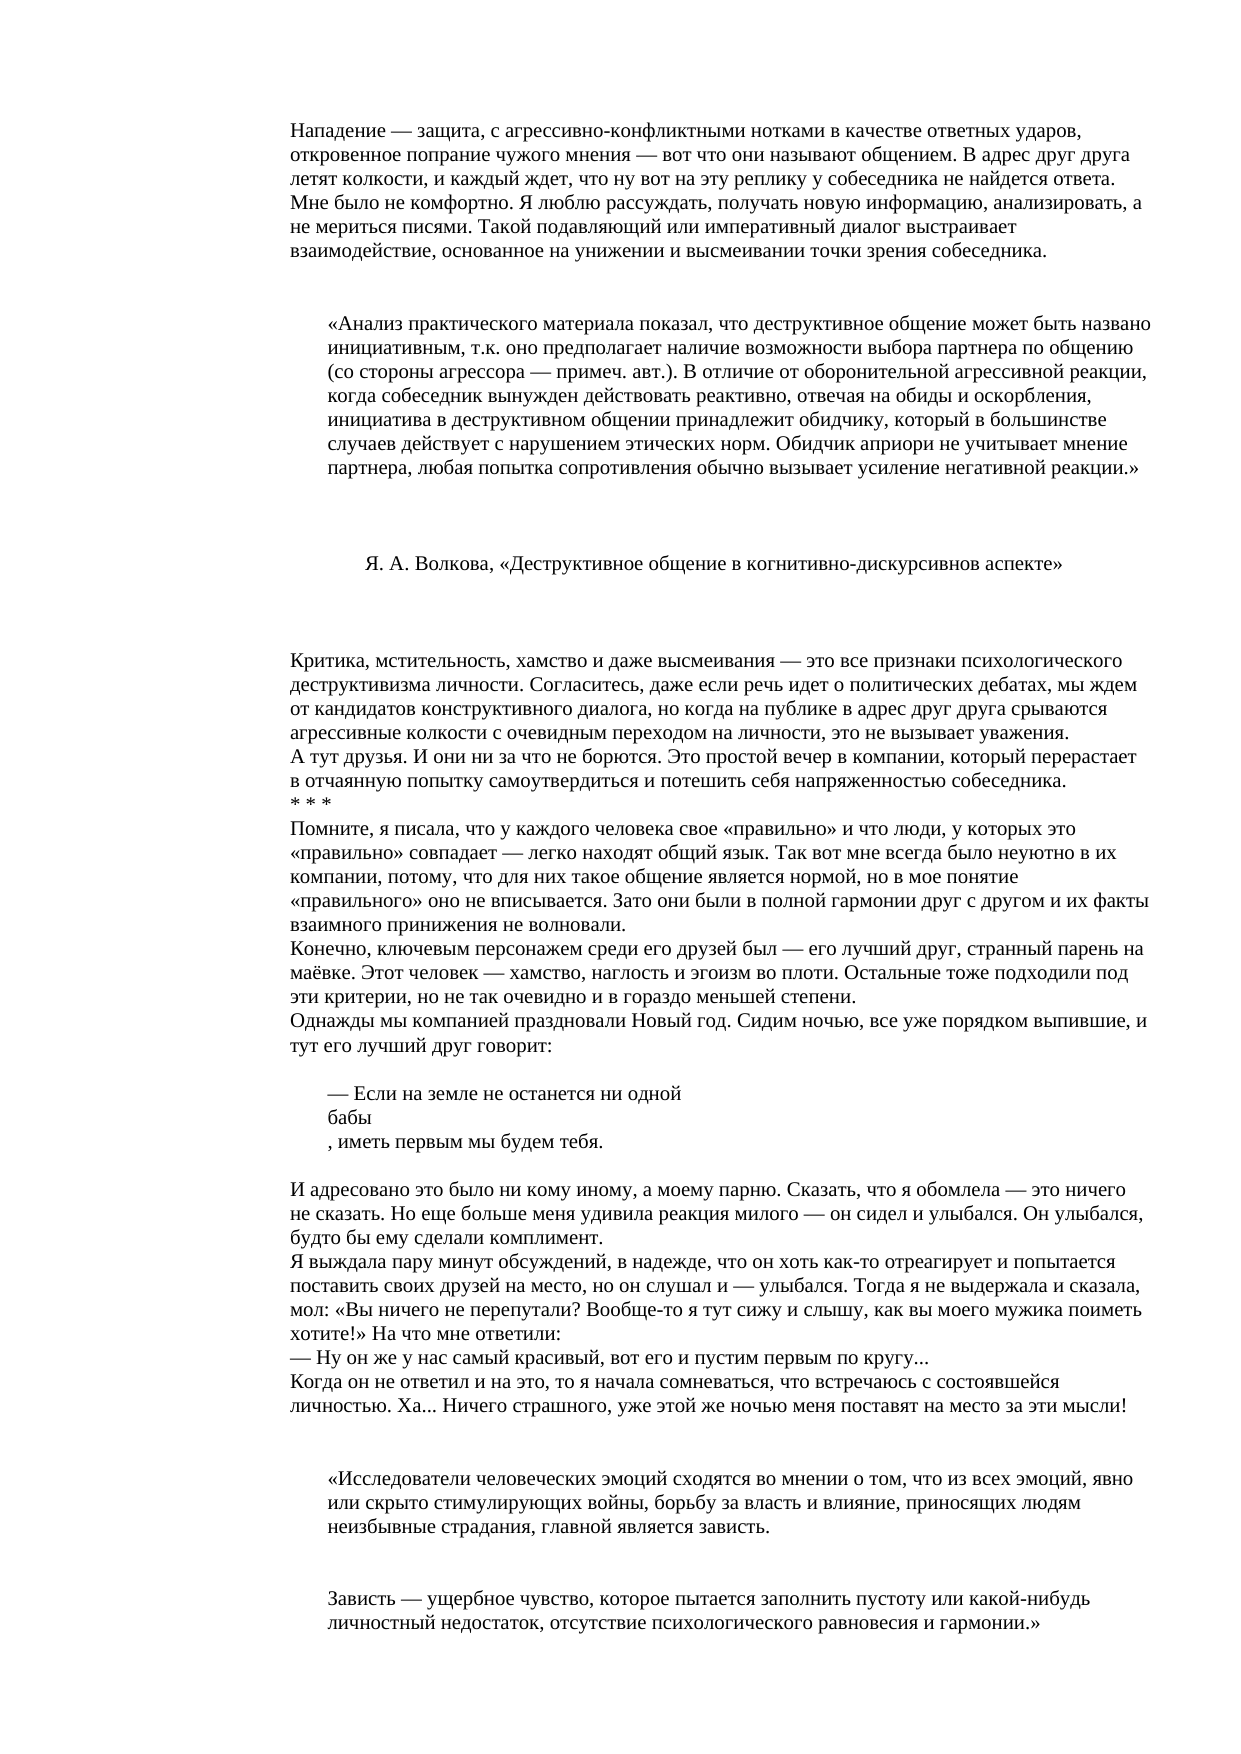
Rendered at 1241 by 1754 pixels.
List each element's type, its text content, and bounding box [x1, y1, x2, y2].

text Мне было не комфортно. Я люблю рассуждать, получать новую информацию, анализировать, а не мериться писями. Такой подавляющий или императивный диалог выстраивает взаимодействие, основанное на унижении и высмеивании точки зрения собеседника. [290, 190, 1152, 262]
text Однажды мы компанией праздновали Новый год. Сидим ночью, все уже порядком выпившие, и тут его лучший друг говорит: [290, 1008, 1152, 1057]
text * * * [290, 792, 1152, 816]
text Зависть — ущербное чувство, которое пытается заполнить пустоту или какой-нибудь личностный недостаток, отсутствие психологического равновесия и гармонии.» [327, 1586, 1152, 1634]
text Я. А. Волкова, «Деструктивное общение в когнитивно-дискурсивнов аспекте» [365, 551, 1152, 575]
text Конечно, ключевым персонажем среди его друзей был — его лучший друг, странный парень на маёвке. Этот человек — хамство, наглость и эгоизм во плоти. Остальные тоже подходили под эти критерии, но не так очевидно и в гораздо меньшей степени. [290, 936, 1152, 1008]
text А тут друзья. И они ни за что не борются. Это простой вечер в компании, который перерастает в отчаянную попытку самоутвердиться и потешить себя напряженностью собеседника. [290, 744, 1152, 792]
text , иметь первым мы будем тебя. [327, 1129, 1152, 1153]
text Когда он не ответил и на это, то я начала сомневаться, что встречаюсь с состоявшейся личностью. Ха... Ничего страшного, уже этой же ночью меня поставят на место за эти мысли! [290, 1369, 1152, 1417]
text Помните, я писала, что у каждого человека свое «правильно» и что люди, у которых это «правильно» совпадает — легко находят общий язык. Так вот мне всегда было неуютно в их компании, потому, что для них такое общение является нормой, но в мое понятие «правильного» оно не вписывается. Зато они были в полной гармонии друг с другом и их факты взаимного принижения не волновали. [290, 816, 1152, 936]
text Нападение — защита, с агрессивно-конфликтными нотками в качестве ответных ударов, откровенное попрание чужого мнения — вот что они называют общением. В адрес друг друга летят колкости, и каждый ждет, что ну вот на эту реплику у собеседника не найдется ответа. [290, 118, 1152, 190]
text И адресовано это было ни кому иному, а моему парню. Сказать, что я обомлела — это ничего не сказать. Но еще больше меня удивила реакция милого — он сидел и улыбался. Он улыбался, будто бы ему сделали комплимент. [290, 1177, 1152, 1249]
text «Анализ практического материала показал, что деструктивное общение может быть названо инициативным, т.к. оно предполагает наличие возможности выбора партнера по общению (со стороны агрессора — примеч. авт.). В отличие от оборонительной агрессивной реакции, когда собеседник вынужден действовать реактивно, отвечая на обиды и оскорбления, инициатива в деструктивном общении принадлежит обидчику, который в большинстве случаев действует с нарушением этических норм. Обидчик априори не учитывает мнение партнера, любая попытка сопротивления обычно вызывает усиление негативной реакции.» [327, 311, 1152, 479]
text Я выждала пару минут обсуждений, в надежде, что он хоть как-то отреагирует и попытается поставить своих друзей на место, но он слушал и — улыбался. Тогда я не выдержала и сказала, мол: «Вы ничего не перепутали? Вообще-то я тут сижу и слышу, как вы моего мужика поиметь хотите!» На что мне ответили: [290, 1249, 1152, 1345]
text бабы [327, 1105, 1152, 1129]
text «Исследователи человеческих эмоций сходятся во мнении о том, что из всех эмоций, явно или скрыто стимулирующих войны, борьбу за власть и влияние, приносящих людям неизбывные страдания, главной является зависть. [327, 1466, 1152, 1538]
text Критика, мстительность, хамство и даже высмеивания — это все признаки психологического деструктивизма личности. Согласитесь, даже если речь идет о политических дебатах, мы ждем от кандидатов конструктивного диалога, но когда на публике в адрес друг друга срываются агрессивные колкости с очевидным переходом на личности, это не вызывает уважения. [290, 647, 1152, 744]
text — Если на земле не останется ни одной [327, 1081, 1152, 1105]
text — Ну он же у нас самый красивый, вот его и пустим первым по кругу... [290, 1345, 1152, 1369]
